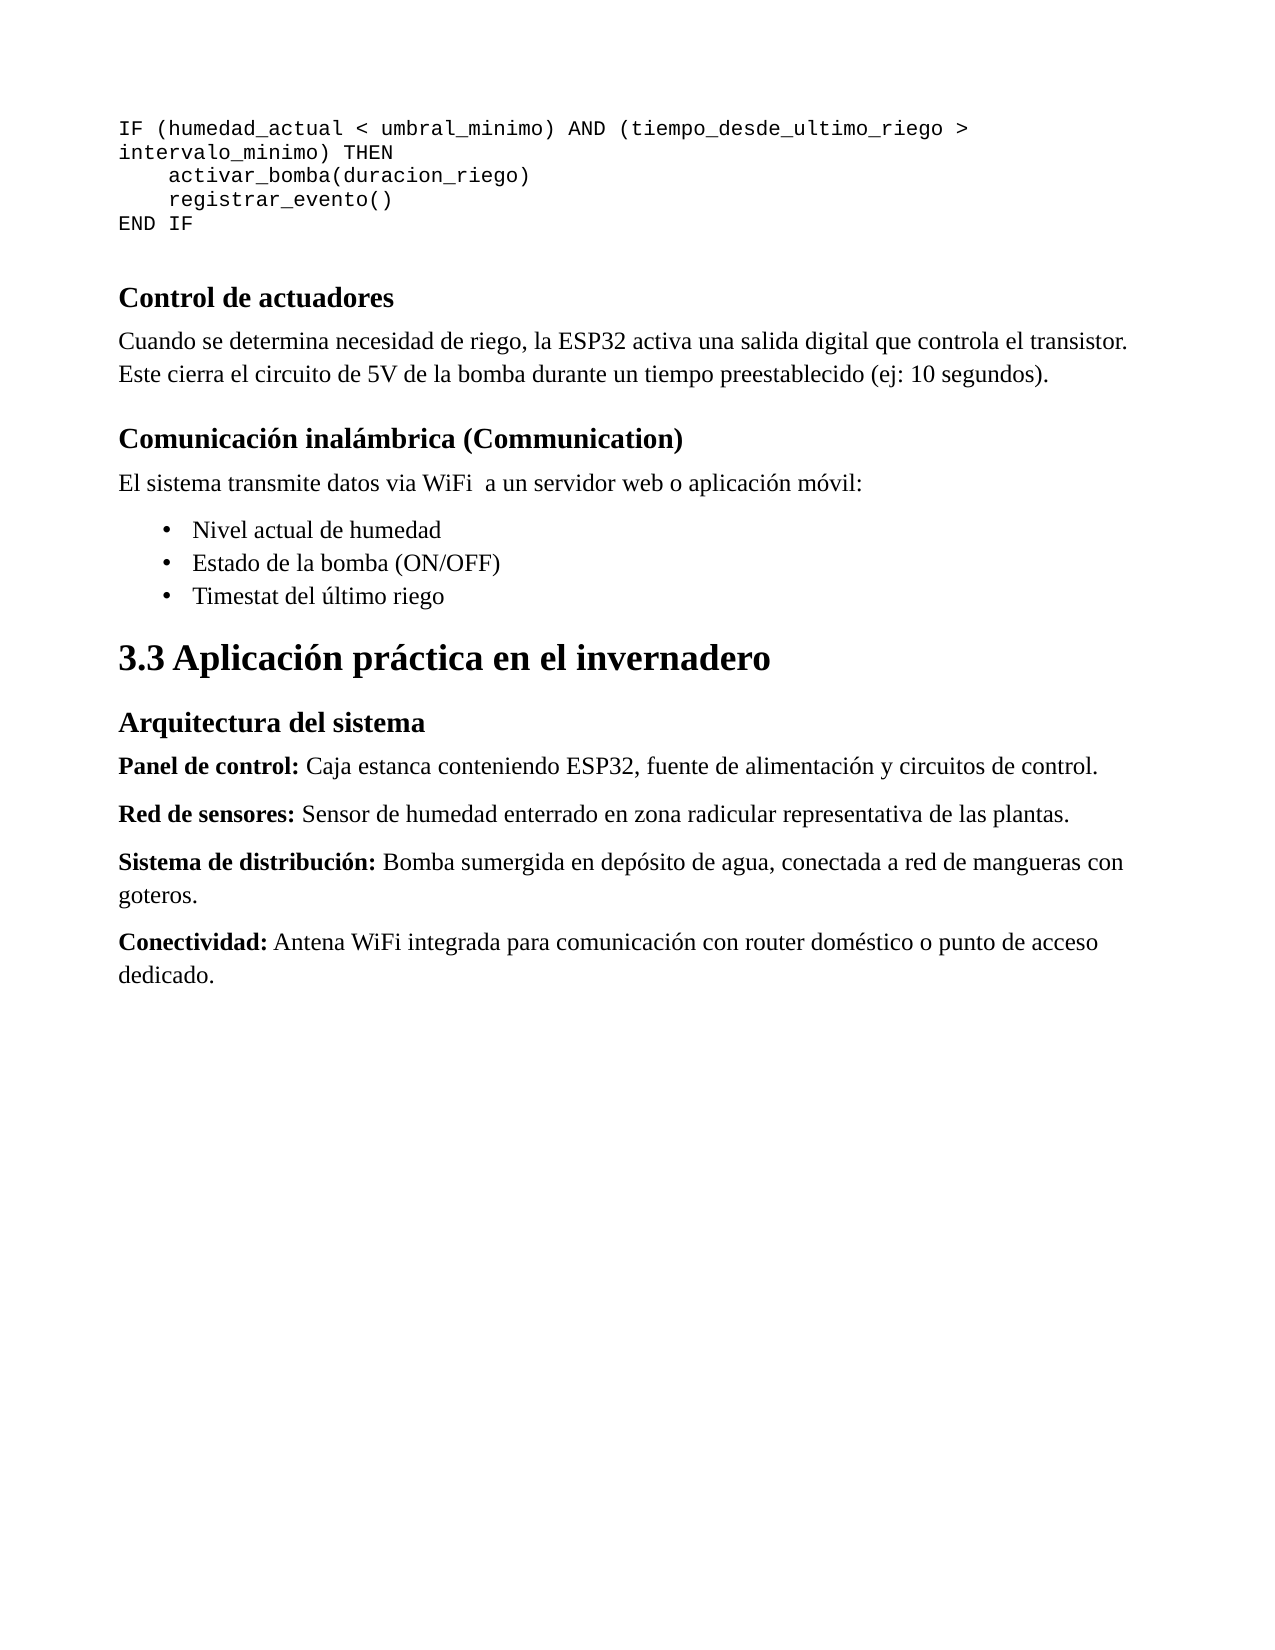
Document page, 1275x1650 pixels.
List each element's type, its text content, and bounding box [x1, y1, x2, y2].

list Timestat del último riego [162, 581, 1157, 610]
text Conectividad: Antena WiFi integrada para comunicación con router doméstico o punto de acceso dedicado. [118, 927, 1157, 989]
subtitle 3.3 Aplicación práctica en el invernadero [118, 635, 1157, 678]
text Red de sensores: Sensor de humedad enterrado en zona radicular representativa de las plantas. [118, 799, 1157, 828]
list Estado de la bomba (ON/OFF) [162, 548, 1157, 577]
text activar_bomba(duracion_riego) [118, 165, 1157, 189]
text END IF [118, 213, 1157, 236]
subtitle Comunicación inalámbrica (Communication) [118, 422, 1157, 455]
text Cuando se determina necesidad de riego, la ESP32 activa una salida digital que controla el transistor. Este cierra el circuito de 5V de la bomba durante un tiempo preestablecido (ej: 10 segundos). [118, 326, 1157, 388]
text Sistema de distribución: Bomba sumergida en depósito de agua, conectada a red de mangueras con goteros. [118, 847, 1157, 908]
list Nivel actual de humedad [162, 515, 1157, 544]
text registrar_evento() [118, 189, 1157, 213]
subtitle Control de actuadores [118, 280, 1157, 314]
text Panel de control: Caja estanca conteniendo ESP32, fuente de alimentación y circuitos de control. [118, 751, 1157, 780]
text El sistema transmite datos via WiFi a un servidor web o aplicación móvil: [118, 468, 1157, 496]
subtitle Arquitectura del sistema [118, 705, 1157, 739]
text IF (humedad_actual < umbral_minimo) AND (tiempo_desde_ultimo_riego > intervalo_minimo) THEN [118, 118, 1157, 165]
